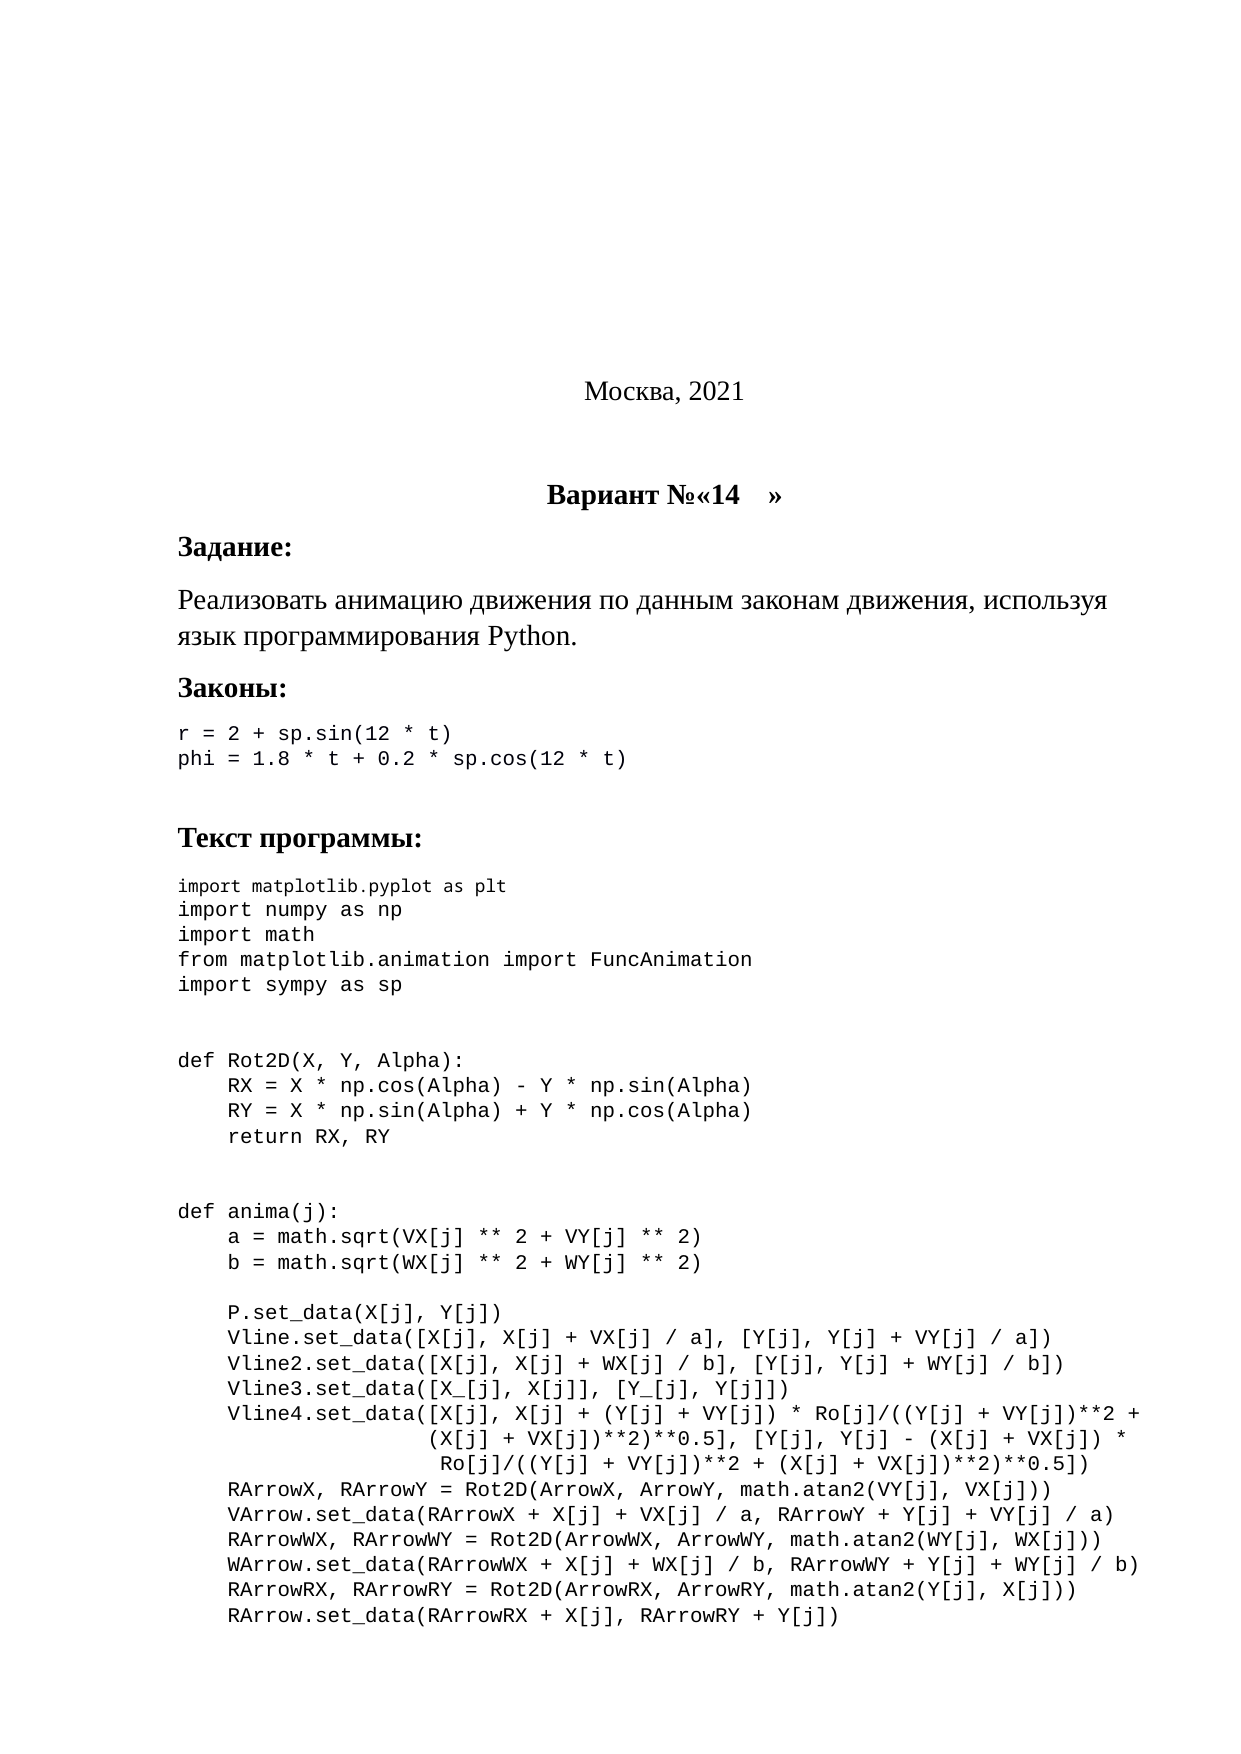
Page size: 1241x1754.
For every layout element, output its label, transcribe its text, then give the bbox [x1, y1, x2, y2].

text RArrowX, RArrowY = Rot2D(ArrowX, ArrowY, math.atan2(VY[j], VX[j])) [177, 1479, 1152, 1502]
text RX = X * np.cos(Alpha) - Y * np.sin(Alpha) [177, 1075, 1152, 1099]
text return RX, RY [177, 1126, 1152, 1149]
text WArrow.set_data(RArrowWX + X[j] + WX[j] / b, RArrowWY + Y[j] + WY[j] / b) [177, 1554, 1152, 1578]
text phi = 1.8 * t + 0.2 * sp.cos(12 * t) [177, 748, 1152, 772]
text import sympy as sp [177, 974, 1152, 998]
text def Rot2D(X, Y, Alpha): [177, 1050, 1152, 1074]
text from matplotlib.animation import FuncAnimation [177, 949, 1152, 973]
text VArrow.set_data(RArrowX + X[j] + VX[j] / a, RArrowY + Y[j] + VY[j] / a) [177, 1504, 1152, 1527]
text P.set_data(X[j], Y[j]) [177, 1302, 1152, 1326]
text a = math.sqrt(VX[j] ** 2 + VY[j] ** 2) [177, 1227, 1152, 1250]
text Реализовать анимацию движения по данным законам движения, используя язык программирования Python. [177, 582, 1152, 651]
text RArrowRX, RArrowRY = Rot2D(ArrowRX, ArrowRY, math.atan2(Y[j], X[j])) [177, 1579, 1152, 1603]
text RY = X * np.sin(Alpha) + Y * np.cos(Alpha) [177, 1101, 1152, 1124]
text Vline.set_data([X[j], X[j] + VX[j] / a], [Y[j], Y[j] + VY[j] / a]) [177, 1327, 1152, 1351]
text Vline3.set_data([X_[j], X[j]], [Y_[j], Y[j]]) [177, 1378, 1152, 1401]
text RArrowWX, RArrowWY = Rot2D(ArrowWX, ArrowWY, math.atan2(WY[j], WX[j])) [177, 1529, 1152, 1553]
text b = math.sqrt(WX[j] ** 2 + WY[j] ** 2) [177, 1252, 1152, 1275]
text Ro[j]/((Y[j] + VY[j])**2 + (X[j] + VX[j])**2)**0.5]) [177, 1453, 1152, 1477]
text import matplotlib.pyplot as plt [177, 873, 1152, 897]
text Vline2.set_data([X[j], X[j] + WX[j] / b], [Y[j], Y[j] + WY[j] / b]) [177, 1353, 1152, 1376]
text (X[j] + VX[j])**2)**0.5], [Y[j], Y[j] - (X[j] + VX[j]) * [177, 1428, 1152, 1452]
text Vline4.set_data([X[j], X[j] + (Y[j] + VY[j]) * Ro[j]/((Y[j] + VY[j])**2 + [177, 1403, 1152, 1427]
text Вариант №«14 » [177, 477, 1152, 510]
text Москва, 2021 [177, 374, 1152, 407]
text import math [177, 924, 1152, 948]
text def anima(j): [177, 1201, 1152, 1225]
text Текст программы: [177, 821, 1152, 854]
text r = 2 + sp.sin(12 * t) [177, 723, 1152, 746]
text Задание: [177, 529, 1152, 563]
text import numpy as np [177, 899, 1152, 922]
text RArrow.set_data(RArrowRX + X[j], RArrowRY + Y[j]) [177, 1605, 1152, 1628]
text Законы: [177, 670, 1152, 704]
